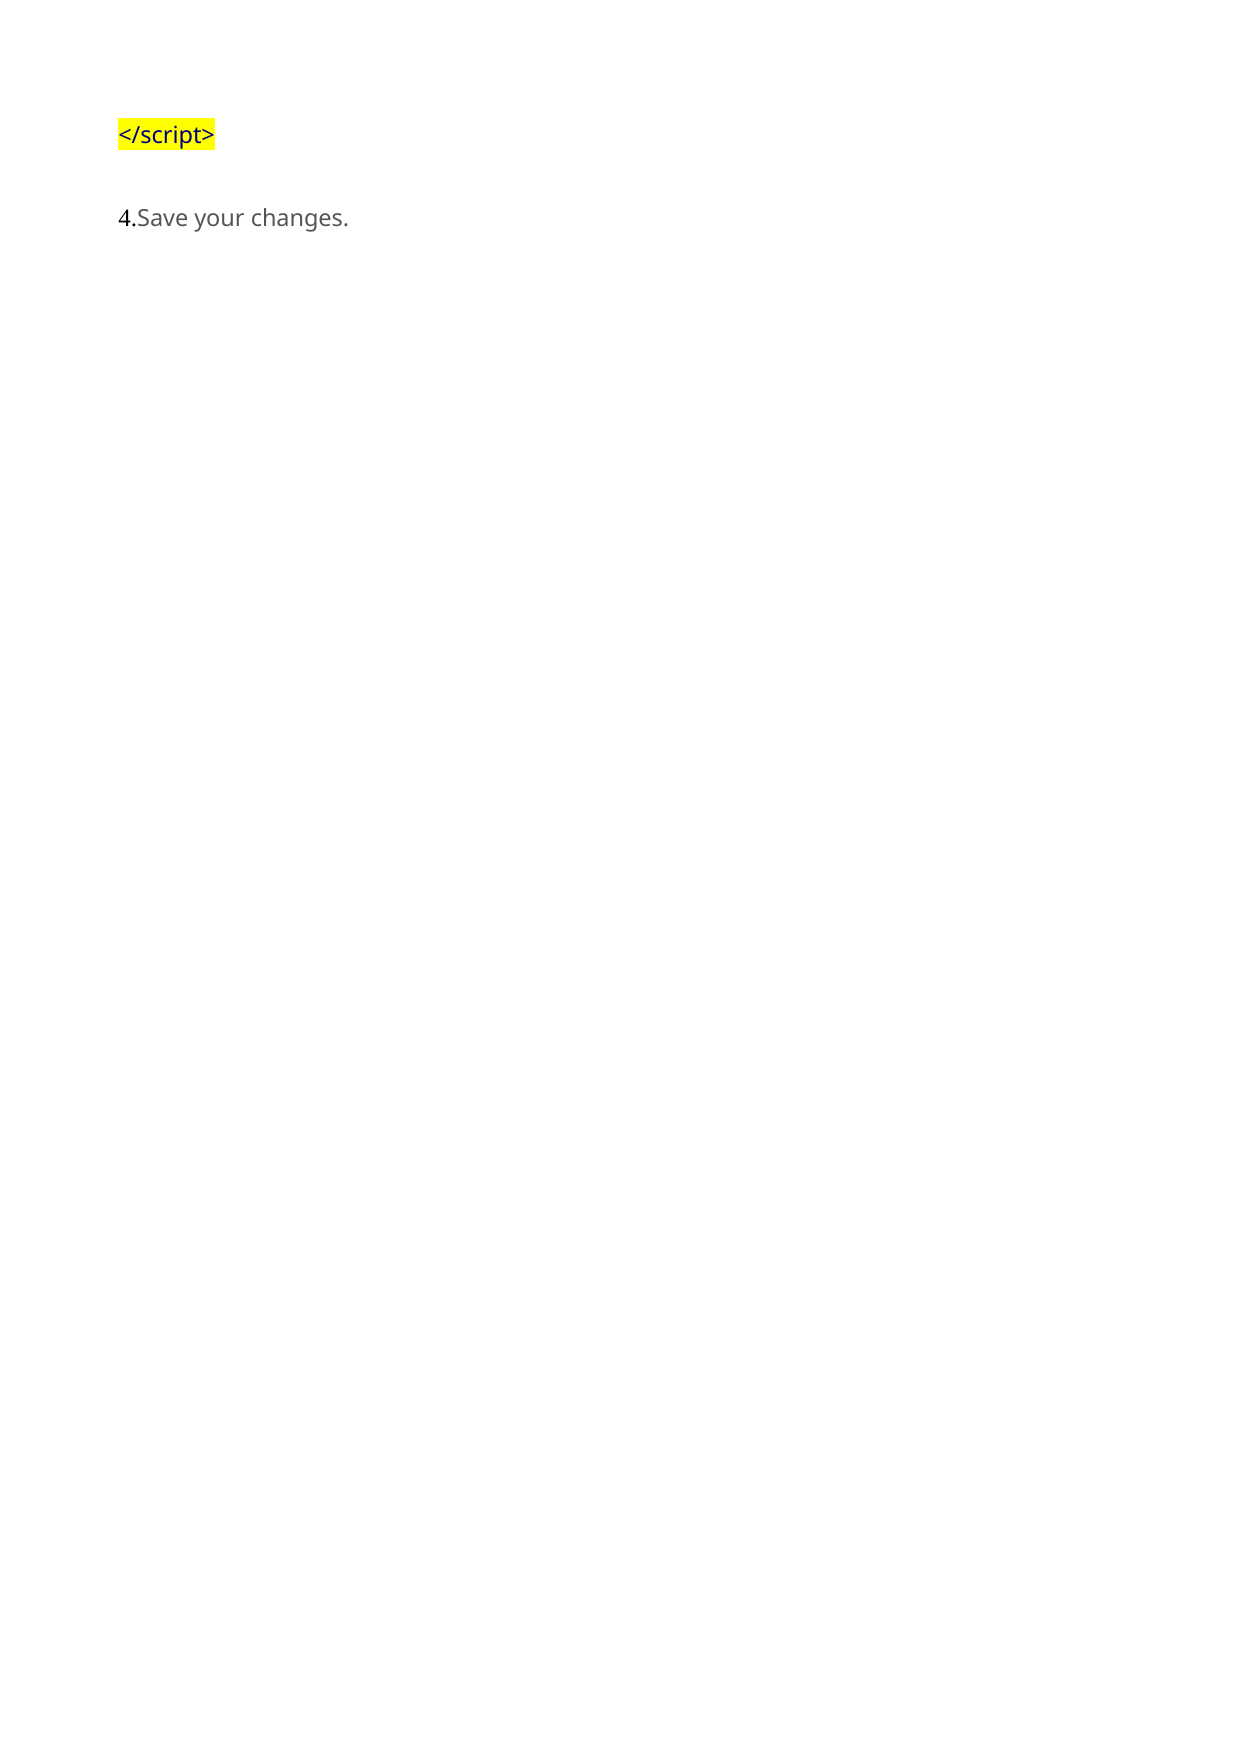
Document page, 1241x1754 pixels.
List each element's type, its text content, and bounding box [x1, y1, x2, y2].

list </script> [118, 118, 1122, 150]
list Save your changes. [118, 201, 1122, 233]
